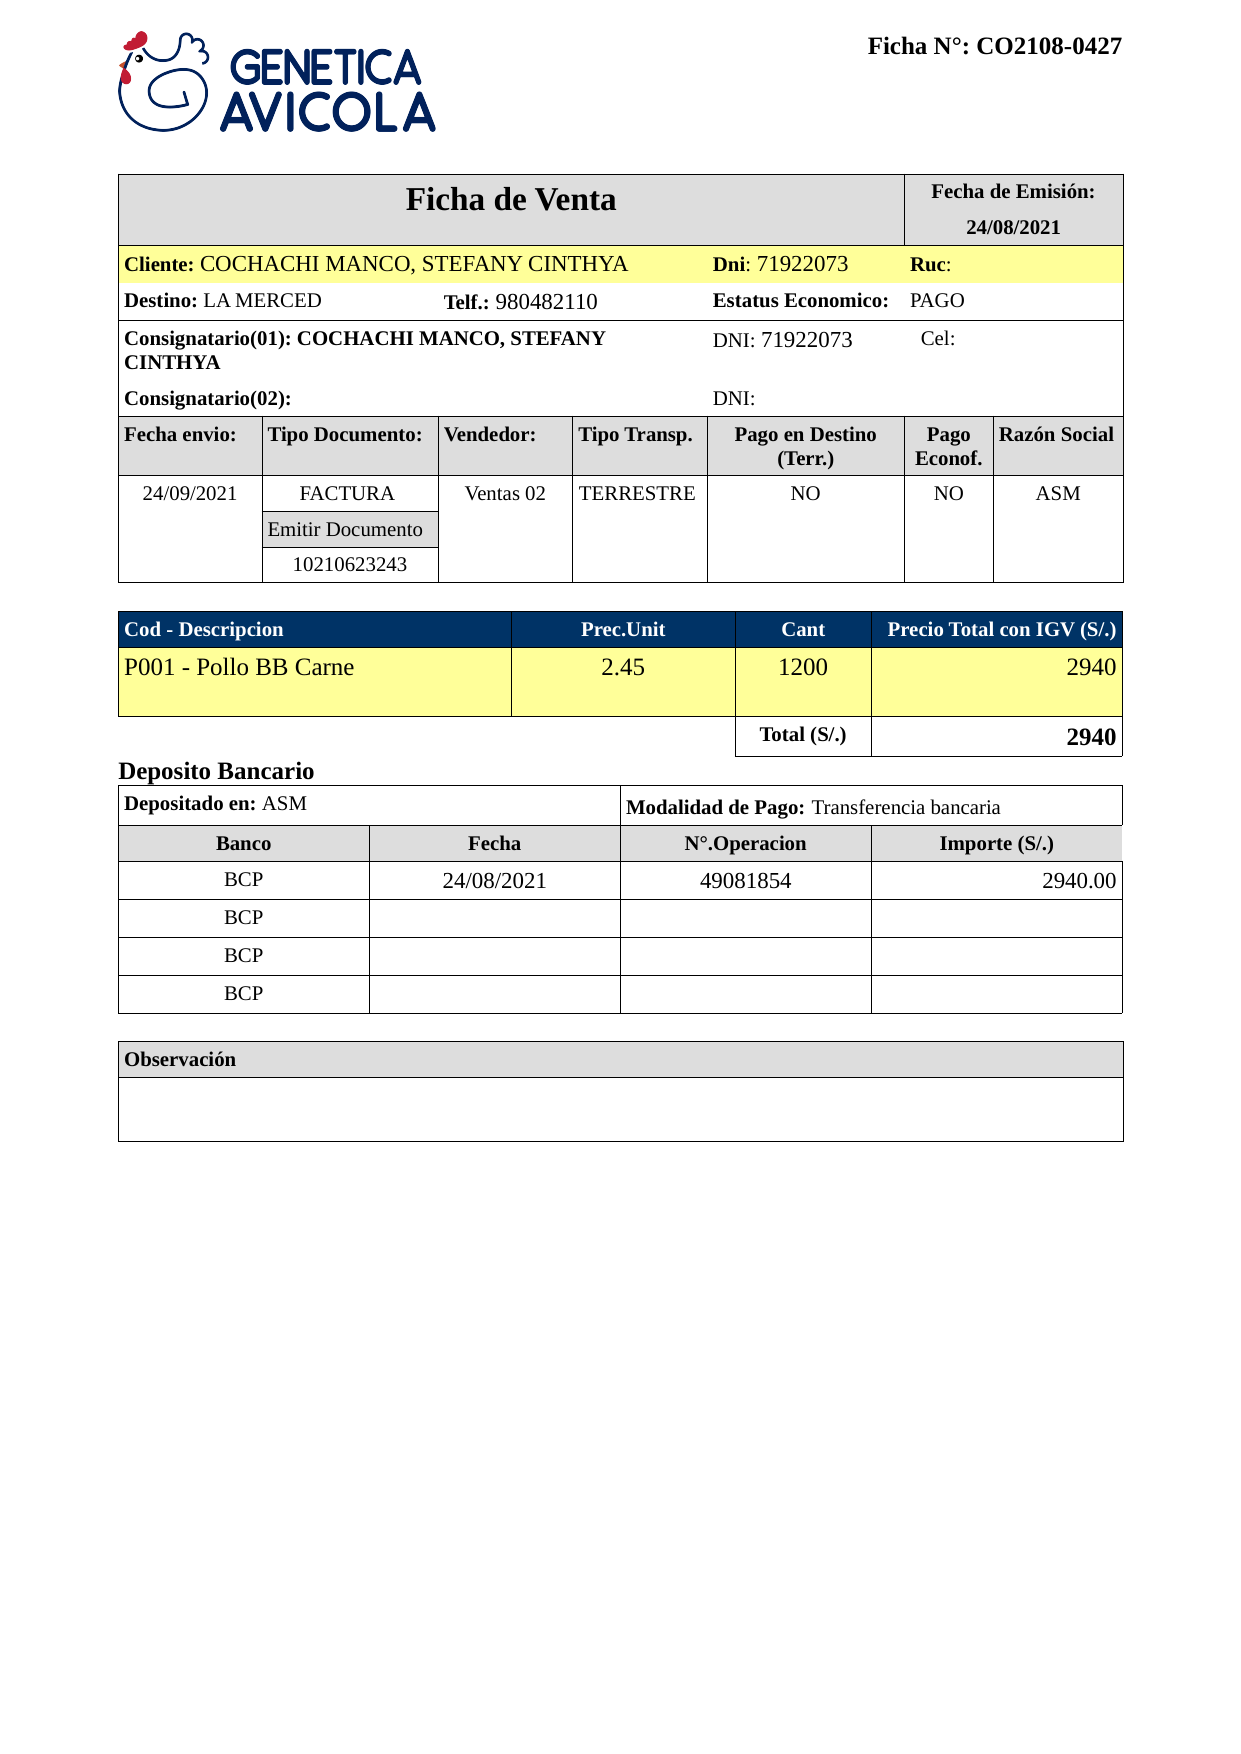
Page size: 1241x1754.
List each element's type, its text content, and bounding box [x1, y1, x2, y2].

table_cell Tipo Documento: [263, 417, 438, 475]
table_cell 2940.00 [872, 862, 1122, 899]
picture [118, 31, 436, 132]
table_header Modalidad de Pago: Transferencia bancaria [621, 786, 1122, 825]
table_cell BCP [119, 938, 369, 974]
table_cell Destino: LA MERCED [119, 283, 438, 320]
table_cell Ruc: [904, 246, 1123, 283]
table_cell NO [905, 476, 993, 582]
table_cell [872, 938, 1122, 974]
table_cell [621, 976, 871, 1012]
table_cell Ventas 02 [439, 476, 572, 582]
table_cell DNI: [707, 380, 1123, 416]
table_cell Fecha envio: [119, 417, 262, 475]
table_header Observación [119, 1042, 1123, 1077]
table_cell [370, 976, 620, 1012]
table_cell Importe (S/.) [872, 826, 1122, 861]
table_header Fecha de Emisión: [905, 175, 1123, 209]
table_cell [118, 717, 511, 756]
table_cell [872, 976, 1122, 1012]
table_cell Razón Social [994, 417, 1123, 475]
table_cell 49081854 [621, 862, 871, 899]
table_cell [511, 717, 735, 756]
table_cell Pago Econof. [905, 417, 993, 475]
table_cell [621, 938, 871, 974]
table_cell FACTURA [263, 476, 438, 511]
table_cell Emitir Documento [263, 512, 438, 547]
text Deposito Bancario [118, 756, 1122, 785]
table_header Depositado en: ASM [119, 786, 620, 825]
table_cell 24/08/2021 [905, 209, 1123, 245]
table_cell BCP [119, 862, 369, 899]
table_cell 2940 [872, 717, 1122, 756]
table_cell ASM [994, 476, 1123, 582]
table_cell [872, 900, 1122, 937]
table_cell 2940 [872, 648, 1122, 716]
table_cell DNI: 71922073 [707, 321, 915, 380]
table_cell 1200 [736, 648, 871, 716]
table_cell N°.Operacion [621, 826, 871, 861]
table_cell Banco [119, 826, 369, 861]
table_cell [370, 900, 620, 937]
table_cell Vendedor: [439, 417, 572, 475]
table_cell [370, 938, 620, 974]
table_cell 2.45 [512, 648, 735, 716]
table_cell TERRESTRE [573, 476, 707, 582]
table_cell Consignatario(02): [119, 380, 707, 416]
table_cell BCP [119, 900, 369, 937]
table_cell Pago en Destino (Terr.) [708, 417, 904, 475]
table_cell Tipo Transp. [573, 417, 707, 475]
table_cell 10210623243 [263, 548, 438, 582]
table_cell PAGO [904, 283, 1123, 320]
table_cell Telf.: 980482110 [438, 283, 707, 320]
table_cell 24/08/2021 [370, 862, 620, 899]
table_cell [621, 900, 871, 937]
table_header Precio Total con IGV (S/.) [872, 612, 1122, 647]
table_cell BCP [119, 976, 369, 1012]
table_cell P001 - Pollo BB Carne [119, 648, 511, 716]
table_cell Total (S/.) [736, 717, 871, 756]
table_cell Dni: 71922073 [707, 246, 904, 283]
table_cell Cliente: COCHACHI MANCO, STEFANY CINTHYA [119, 246, 707, 283]
table_cell Fecha [370, 826, 620, 861]
table_header Prec.Unit [512, 612, 735, 647]
table_cell Estatus Economico: [707, 283, 904, 320]
table_cell Cel: [915, 321, 1123, 380]
table_cell Consignatario(01): COCHACHI MANCO, STEFANY CINTHYA [119, 321, 707, 380]
table_cell NO [708, 476, 904, 582]
table_header Cod - Descripcion [119, 612, 511, 647]
table_header Cant [736, 612, 871, 647]
table_cell [119, 1078, 1123, 1141]
table_header Ficha de Venta [119, 175, 904, 245]
table_cell 24/09/2021 [119, 476, 262, 582]
